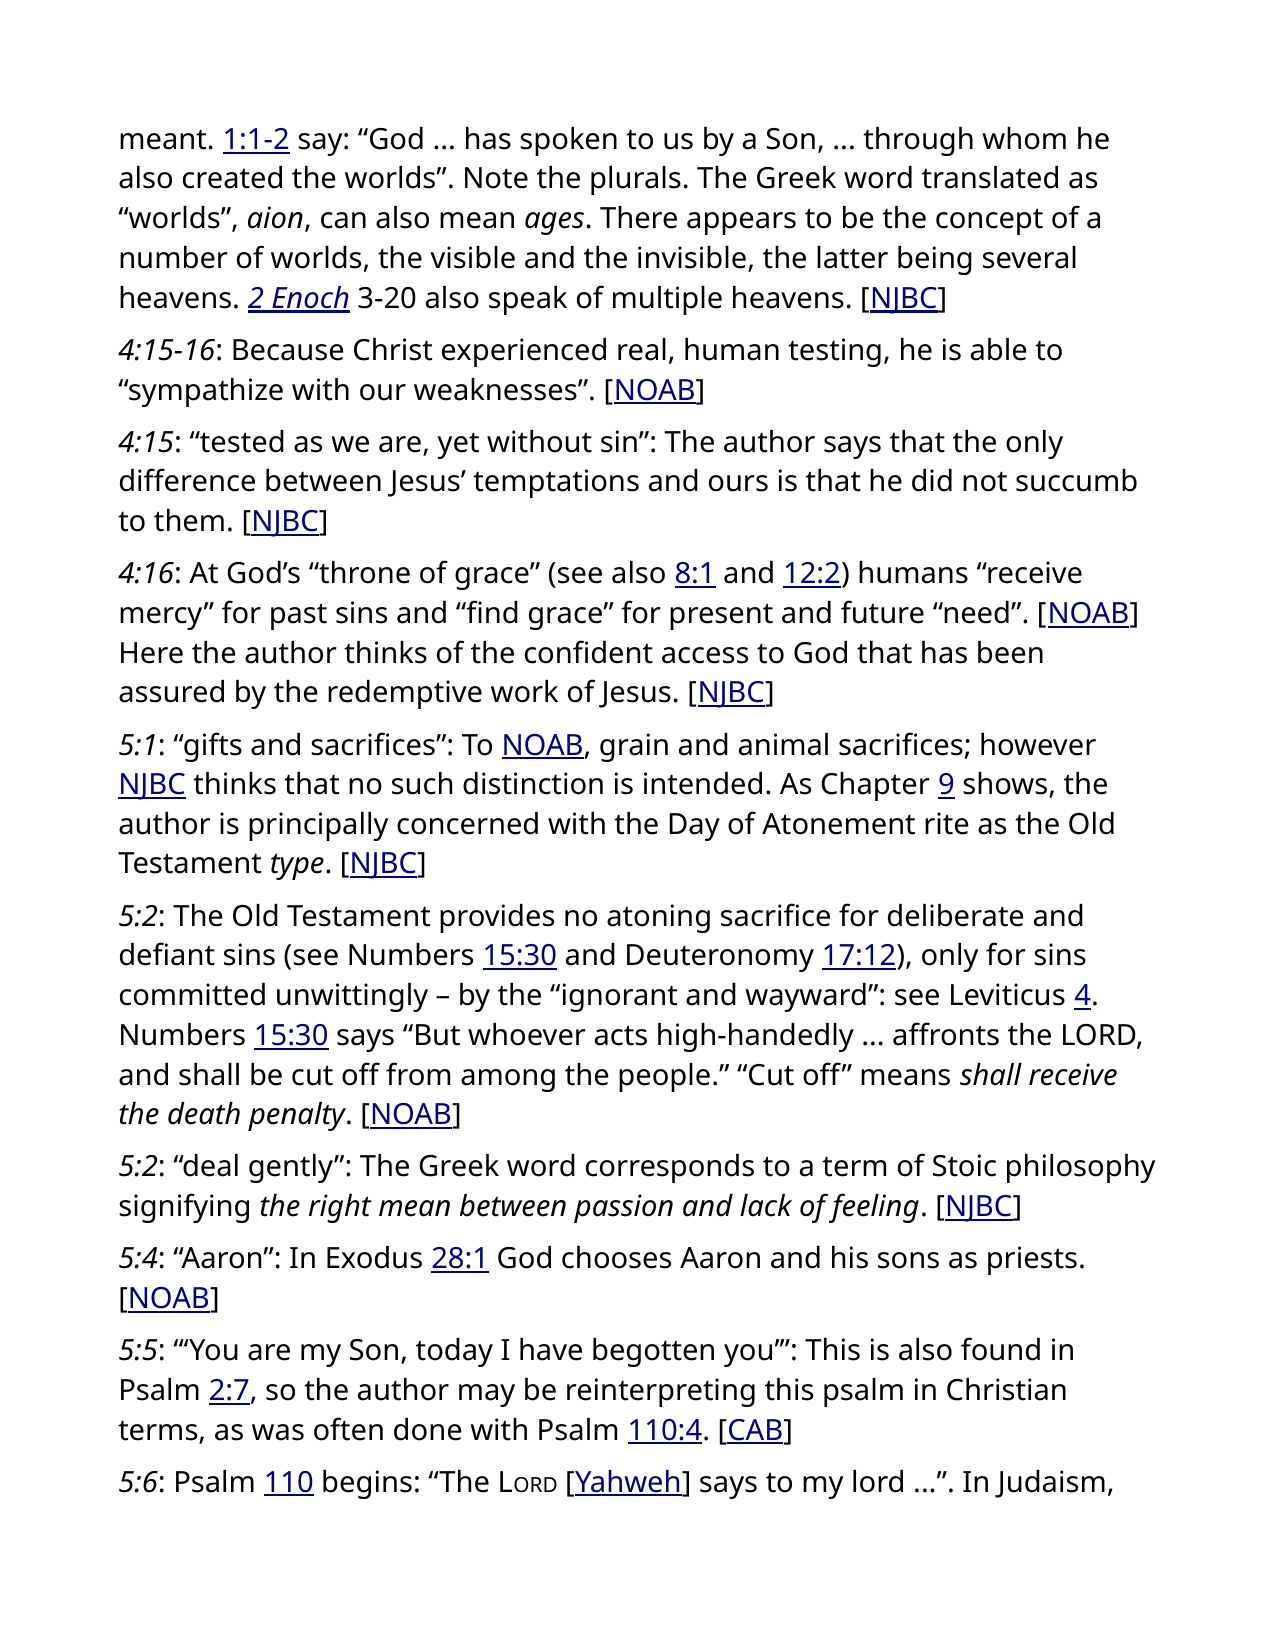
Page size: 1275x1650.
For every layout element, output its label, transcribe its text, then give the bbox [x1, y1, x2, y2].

text 5:4: “Aaron”: In Exodus 28:1 God chooses Aaron and his sons as priests. [NOAB] [118, 1237, 1157, 1317]
text 4:15-16: Because Christ experienced real, human testing, he is able to “sympathize with our weaknesses”. [NOAB] [118, 329, 1157, 408]
text 5:5: “‘You are my Son, today I have begotten you’”: This is also found in Psalm 2:7, so the author may be reinterpreting this psalm in Christian terms, as was often done with Psalm 110:4. [CAB] [118, 1329, 1157, 1448]
text 5:2: The Old Testament provides no atoning sacrifice for deliberate and defiant sins (see Numbers 15:30 and Deuteronomy 17:12), only for sins committed unwittingly – by the “ignorant and wayward”: see Leviticus 4. Numbers 15:30 says “But whoever acts high-handedly ... affronts the LORD, and shall be cut off from among the people.” “Cut off” means shall receive the death penalty. [NOAB] [118, 895, 1157, 1133]
text 5:2: “deal gently”: The Greek word corresponds to a term of Stoic philosophy signifying the right mean between passion and lack of feeling. [NJBC] [118, 1146, 1157, 1225]
text 5:1: “gifts and sacrifices”: To NOAB, grain and animal sacrifices; however NJBC thinks that no such distinction is intended. As Chapter 9 shows, the author is principally concerned with the Day of Atonement rite as the Old Testament type. [NJBC] [118, 724, 1157, 882]
text 4:16: At God’s “throne of grace” (see also 8:1 and 12:2) humans “receive mercy” for past sins and “find grace” for present and future “need”. [NOAB] Here the author thinks of the confident access to God that has been assured by the redemptive work of Jesus. [NJBC] [118, 552, 1157, 711]
text meant. 1:1-2 say: “God ... has spoken to us by a Son, ... through whom he also created the worlds”. Note the plurals. The Greek word translated as “worlds”, aion, can also mean ages. There appears to be the concept of a number of worlds, the visible and the invisible, the latter being several heavens. 2 Enoch 3-20 also speak of multiple heavens. [NJBC] [118, 118, 1157, 317]
text 5:6: Psalm 110 begins: “The LORD [Yahweh] says to my lord ...”. In Judaism, [118, 1461, 1157, 1501]
text 4:15: “tested as we are, yet without sin”: The author says that the only difference between Jesus’ temptations and ours is that he did not succumb to them. [NJBC] [118, 421, 1157, 540]
